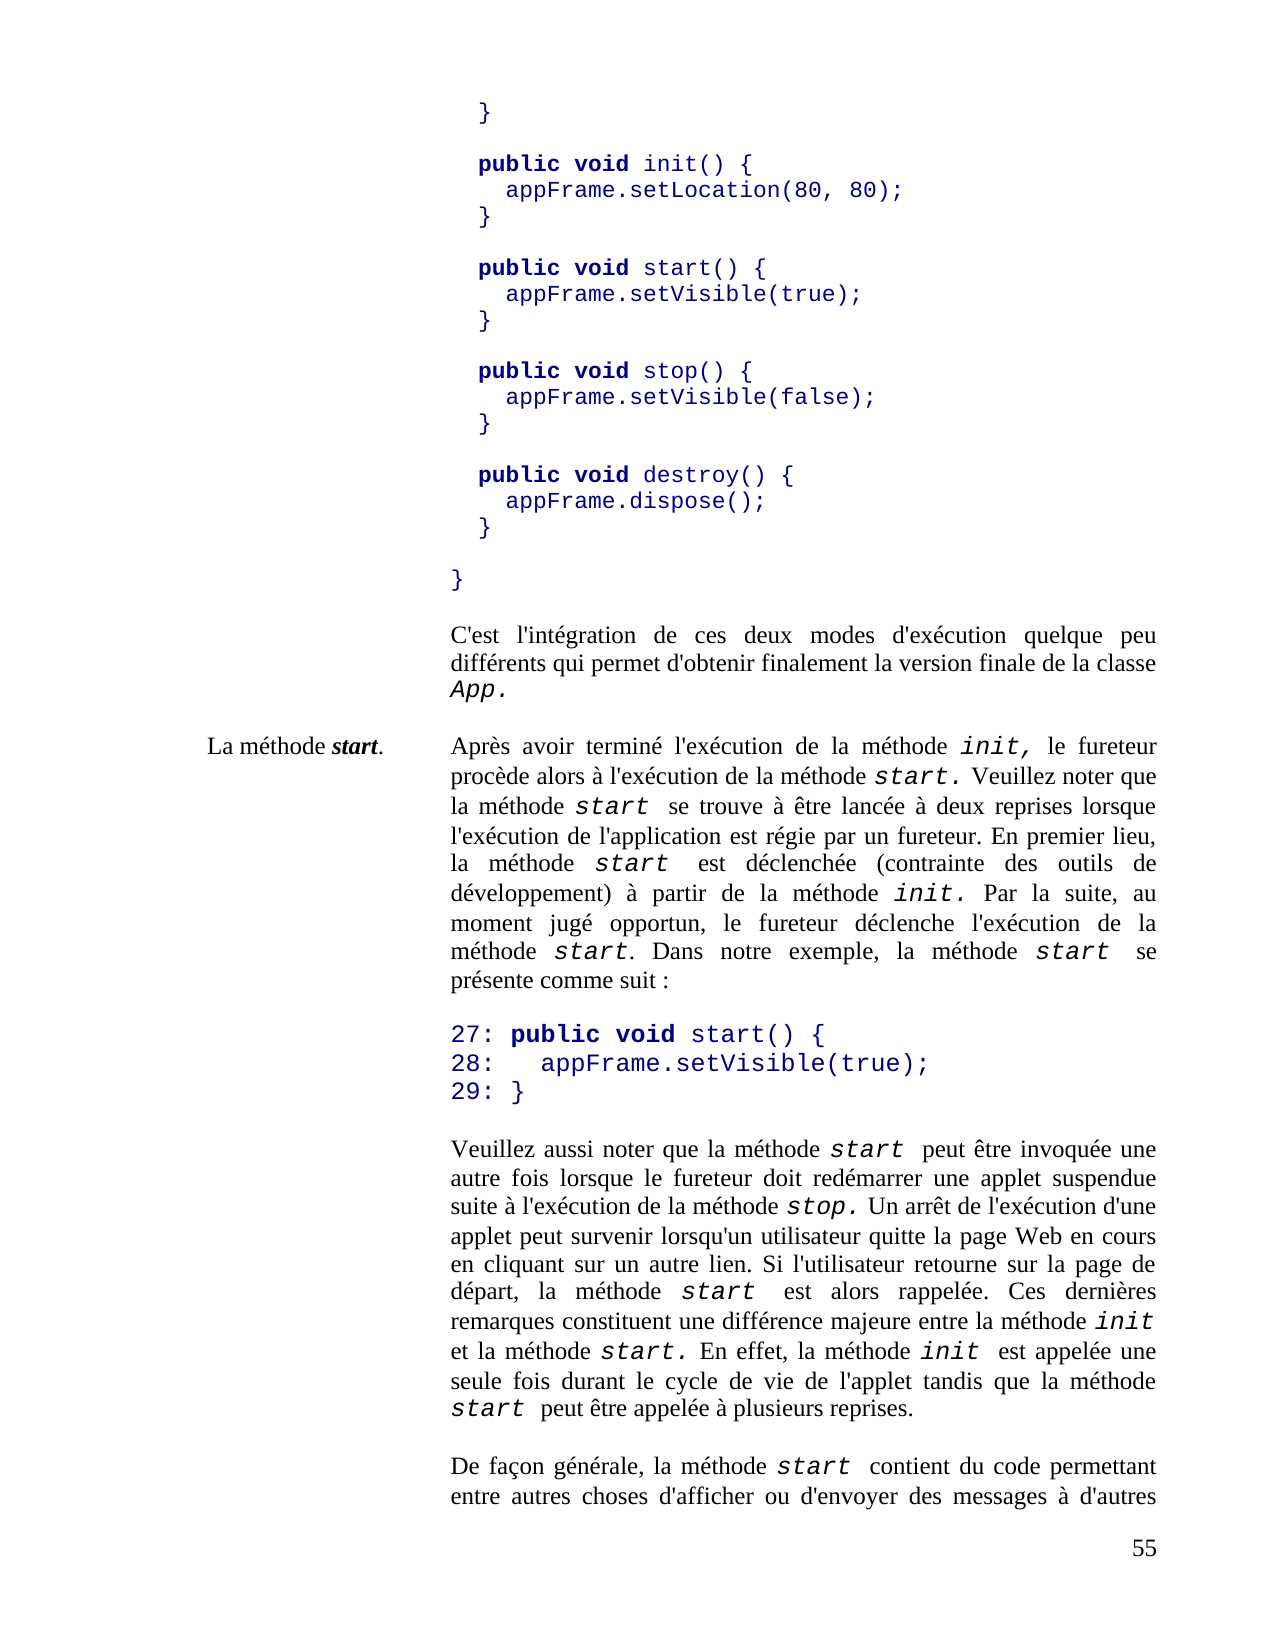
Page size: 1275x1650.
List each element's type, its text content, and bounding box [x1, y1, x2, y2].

table_header 27: public void start() { 28: appFrame.setVisible(true); 29: } [443, 1022, 1164, 1107]
table_header [200, 1452, 443, 1509]
table_header La méthode start. [200, 733, 443, 994]
table_header De façon générale, la méthode start contient du code permettant entre autres choses d'afficher ou d'envoyer des messages à d'autres [443, 1452, 1164, 1509]
table_header Veuillez aussi noter que la méthode start peut être invoquée une autre fois lorsque le fureteur doit redémarrer une applet suspendue suite à l'exécution de la méthode stop. Un arrêt de l'exécution d'une applet peut survenir lorsqu'un utilisateur quitte la page Web en cours en cliquant sur un autre lien. Si l'utilisateur retourne sur la page de départ, la méthode start est alors rappelée. Ces dernières remarques constituent une différence majeure entre la méthode init et la méthode start. En effet, la méthode init est appelée une seule fois durant le cycle de vie de l'applet tandis que la méthode start peut être appelée à plusieurs reprises. [443, 1135, 1164, 1424]
table_header [200, 100, 443, 593]
table_header Après avoir terminé l'exécution de la méthode init, le fureteur procède alors à l'exécution de la méthode start. Veuillez noter que la méthode start se trouve à être lancée à deux reprises lorsque l'exécution de l'application est régie par un fureteur. En premier lieu, la méthode start est déclenchée (contrainte des outils de développement) à partir de la méthode init. Par la suite, au moment jugé opportun, le fureteur déclenche l'exécution de la méthode start. Dans notre exemple, la méthode start se présente comme suit : [443, 733, 1164, 994]
table_header } public void init() { appFrame.setLocation(80, 80); } public void start() { appFrame.setVisible(true); } public void stop() { appFrame.setVisible(false); } public void destroy() { appFrame.dispose(); } } [443, 100, 1164, 593]
table_header [200, 621, 443, 705]
table_header [200, 1135, 443, 1424]
table_header C'est l'intégration de ces deux modes d'exécution quelque peu différents qui permet d'obtenir finalement la version finale de la classe App. [443, 621, 1164, 705]
table_header [200, 1022, 443, 1107]
